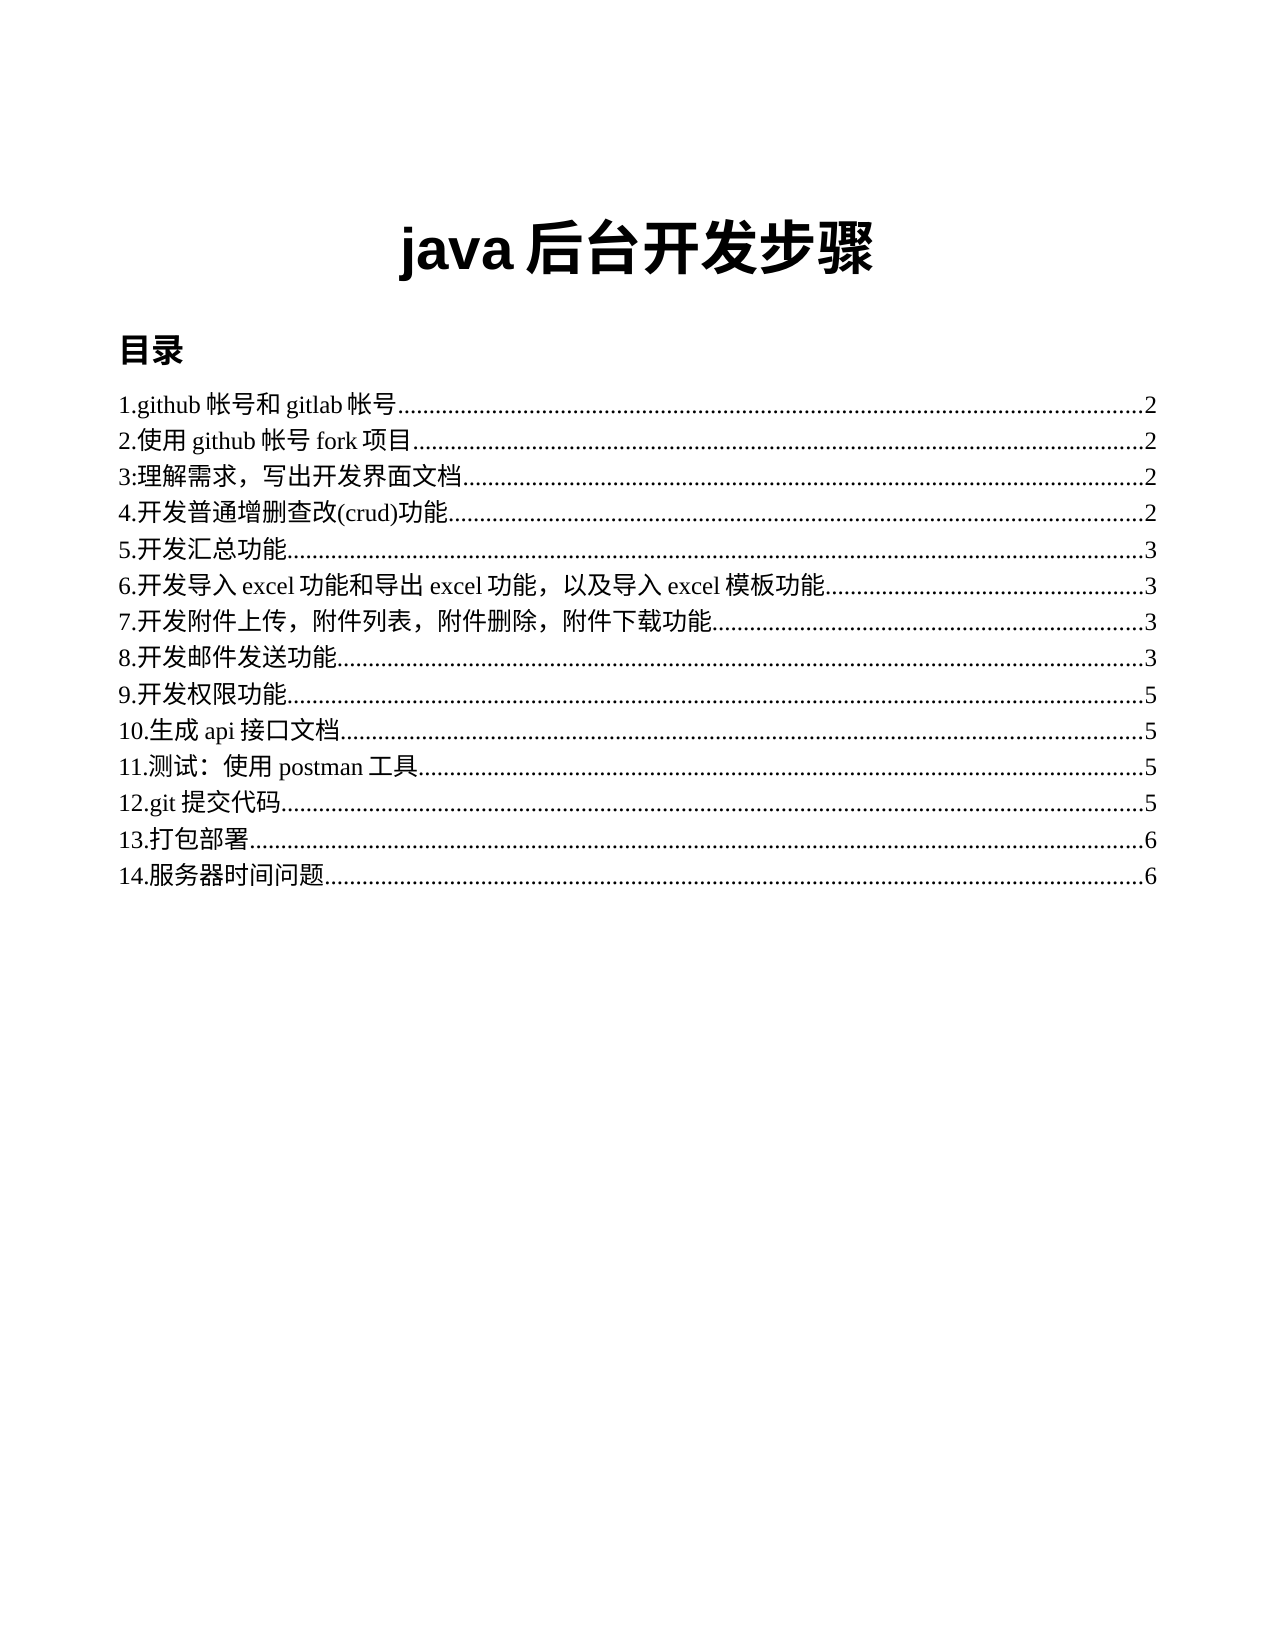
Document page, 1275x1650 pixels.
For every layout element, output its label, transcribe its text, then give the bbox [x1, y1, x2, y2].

text 2.使用github帐号fork项目 2 [118, 420, 1157, 457]
text 10.生成api接口文档 5 [118, 710, 1157, 747]
text 4.开发普通增删查改(crud)功能 2 [118, 493, 1157, 529]
text 5.开发汇总功能 3 [118, 529, 1157, 565]
text 1.github帐号和gitlab帐号 2 [118, 384, 1157, 420]
subtitle 目录 [118, 323, 1157, 372]
text 7.开发附件上传，附件列表，附件删除，附件下载功能 3 [118, 602, 1157, 638]
text 6.开发导入excel功能和导出excel功能，以及导入excel模板功能 3 [118, 565, 1157, 602]
title java后台开发步骤 [118, 201, 1157, 286]
text 14.服务器时间问题 6 [118, 855, 1157, 892]
text 13.打包部署 6 [118, 819, 1157, 855]
text 11.测试：使用postman工具 5 [118, 747, 1157, 783]
text 8.开发邮件发送功能 3 [118, 638, 1157, 674]
text 9.开发权限功能 5 [118, 674, 1157, 710]
text 12.git提交代码 5 [118, 783, 1157, 819]
text 3:理解需求，写出开发界面文档 2 [118, 457, 1157, 493]
